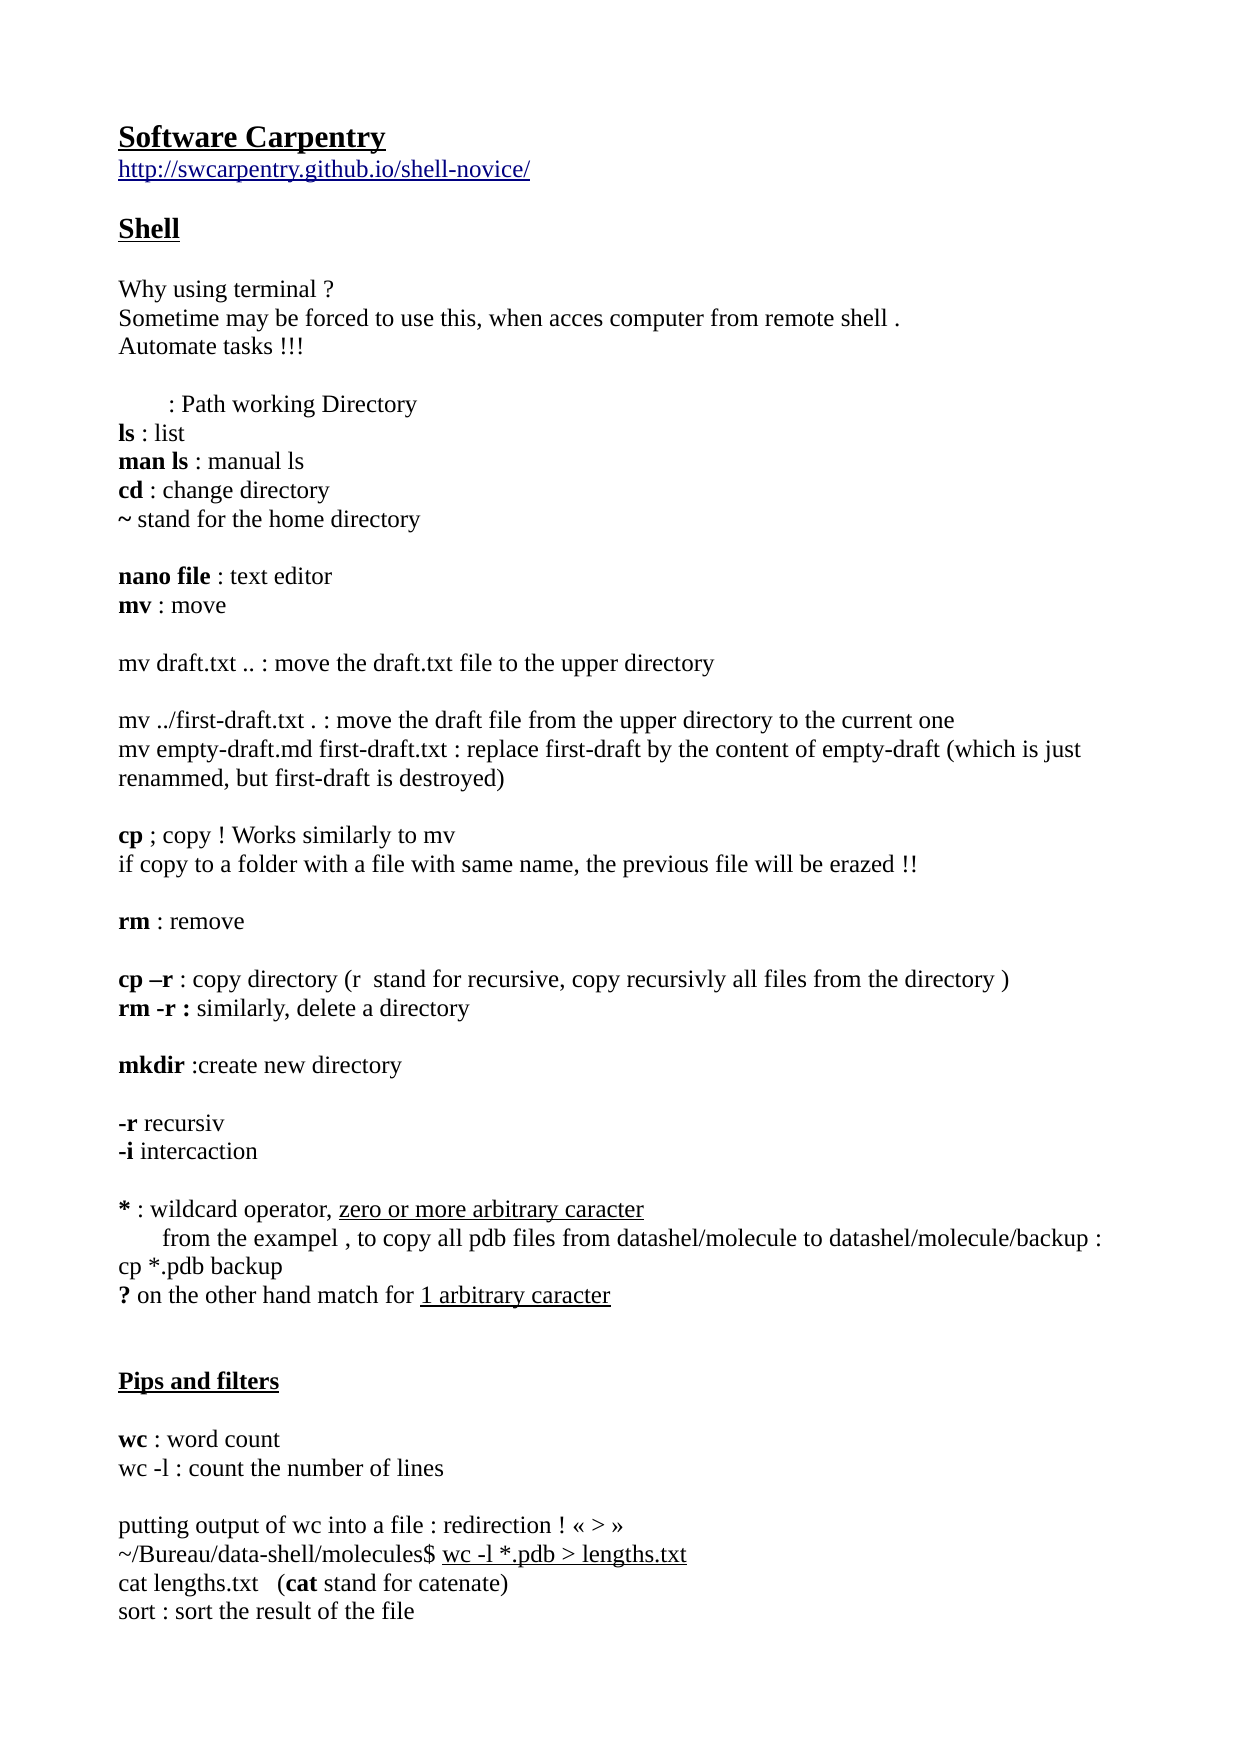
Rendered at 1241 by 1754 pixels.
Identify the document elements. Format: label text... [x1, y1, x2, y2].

text mv draft.txt .. : move the draft.txt file to the upper directory [118, 648, 1122, 676]
text * : wildcard operator, zero or more arbitrary caracter [118, 1194, 1122, 1223]
text cd : change directory [118, 475, 1122, 504]
text mv : move [118, 590, 1122, 619]
text Software Carpentry [118, 118, 1122, 154]
text rm -r : similarly, delete a directory [118, 993, 1122, 1021]
text cp ; copy ! Works similarly to mv [118, 820, 1122, 849]
text -i intercaction [118, 1136, 1122, 1165]
text rm : remove [118, 906, 1122, 935]
text nano file : text editor [118, 561, 1122, 590]
text : Path working Directory [118, 389, 1122, 418]
text wc -l : count the number of lines [118, 1453, 1122, 1481]
text if copy to a folder with a file with same name, the previous file will be erazed !! [118, 849, 1122, 878]
text Shell [118, 212, 1122, 245]
text from the exampel , to copy all pdb files from datashel/molecule to datashel/molecule/backup : cp *.pdb backup [118, 1223, 1122, 1280]
text cp –r : copy directory (r stand for recursive, copy recursivly all files from the directory ) [118, 964, 1122, 993]
text mkdir :create new directory [118, 1050, 1122, 1079]
text putting output of wc into a file : redirection ! « > » [118, 1510, 1122, 1539]
text ~/Bureau/data-shell/molecules$ wc -l *.pdb > lengths.txt [118, 1539, 1122, 1568]
text Why using terminal ? [118, 274, 1122, 303]
text -r recursiv [118, 1108, 1122, 1136]
text ls : list [118, 418, 1122, 446]
text Pips and filters [118, 1366, 1122, 1395]
text cat lengths.txt (cat stand for catenate) [118, 1568, 1122, 1596]
text Sometime may be forced to use this, when acces computer from remote shell . [118, 303, 1122, 331]
text ? on the other hand match for 1 arbitrary caracter [118, 1280, 1122, 1309]
text mv ../first-draft.txt . : move the draft file from the upper directory to the current one [118, 705, 1122, 734]
text Automate tasks !!! [118, 331, 1122, 360]
text sort : sort the result of the file [118, 1596, 1122, 1625]
text man ls : manual ls [118, 446, 1122, 475]
text http://swcarpentry.github.io/shell-novice/ [118, 154, 1122, 183]
text mv empty-draft.md first-draft.txt : replace first-draft by the content of empty-draft (which is just renammed, but first-draft is destroyed) [118, 734, 1122, 791]
text ~ stand for the home directory [118, 504, 1122, 533]
text wc : word count [118, 1424, 1122, 1453]
